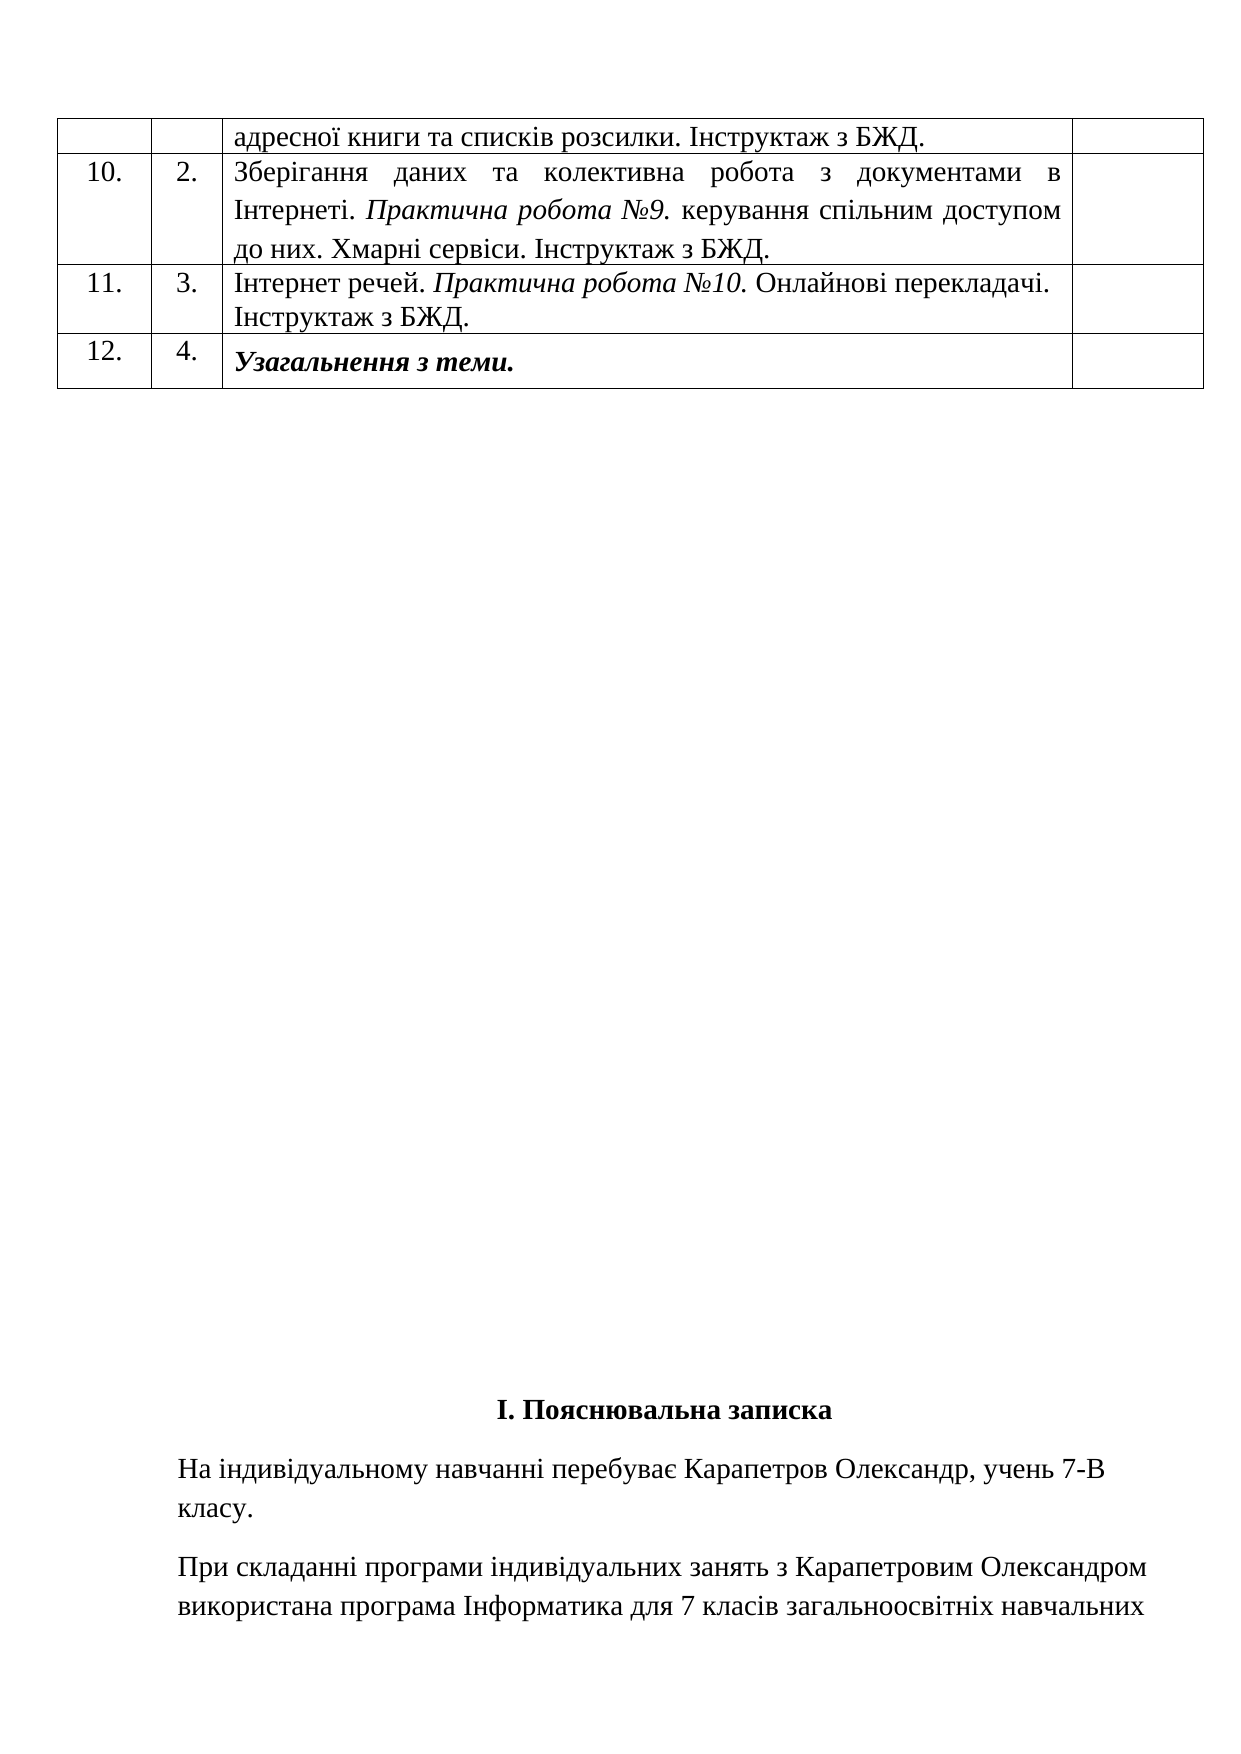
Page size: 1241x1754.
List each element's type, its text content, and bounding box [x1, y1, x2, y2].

table_cell [1073, 154, 1203, 264]
table_cell адресної книги та списків розсилки. Інструктаж з БЖД. [223, 119, 1072, 153]
table_cell 10. [58, 154, 151, 264]
table_cell [1073, 334, 1203, 388]
table_cell [152, 119, 222, 153]
table_cell 12. [58, 334, 151, 388]
table_cell Зберігання даних та колективна робота з документами в Інтернеті. Практична робота №9. керування спільним доступом до них. Хмарні сервіси. Інструктаж з БЖД. [223, 154, 1072, 264]
text При складанні програми індивідуальних занять з Карапетровим Олександром використана програма Інформатика для 7 класів загальноосвітніх навчальних [177, 1549, 1152, 1621]
text І. Пояснювальна записка [177, 1392, 1152, 1426]
table_cell [1073, 265, 1203, 332]
table_cell [58, 119, 151, 153]
table_cell Інтернет речей. Практична робота №10. Онлайнові перекладачі. Інструктаж з БЖД. [223, 265, 1072, 332]
table_cell 11. [58, 265, 151, 332]
table_cell [1073, 119, 1203, 153]
table_cell 3. [152, 265, 222, 332]
text На індивідуальному навчанні перебуває Карапетров Олександр, учень 7-В класу. [177, 1451, 1152, 1523]
table_cell 4. [152, 334, 222, 388]
table_cell Узагальнення з теми. [223, 334, 1072, 388]
table_cell 2. [152, 154, 222, 264]
